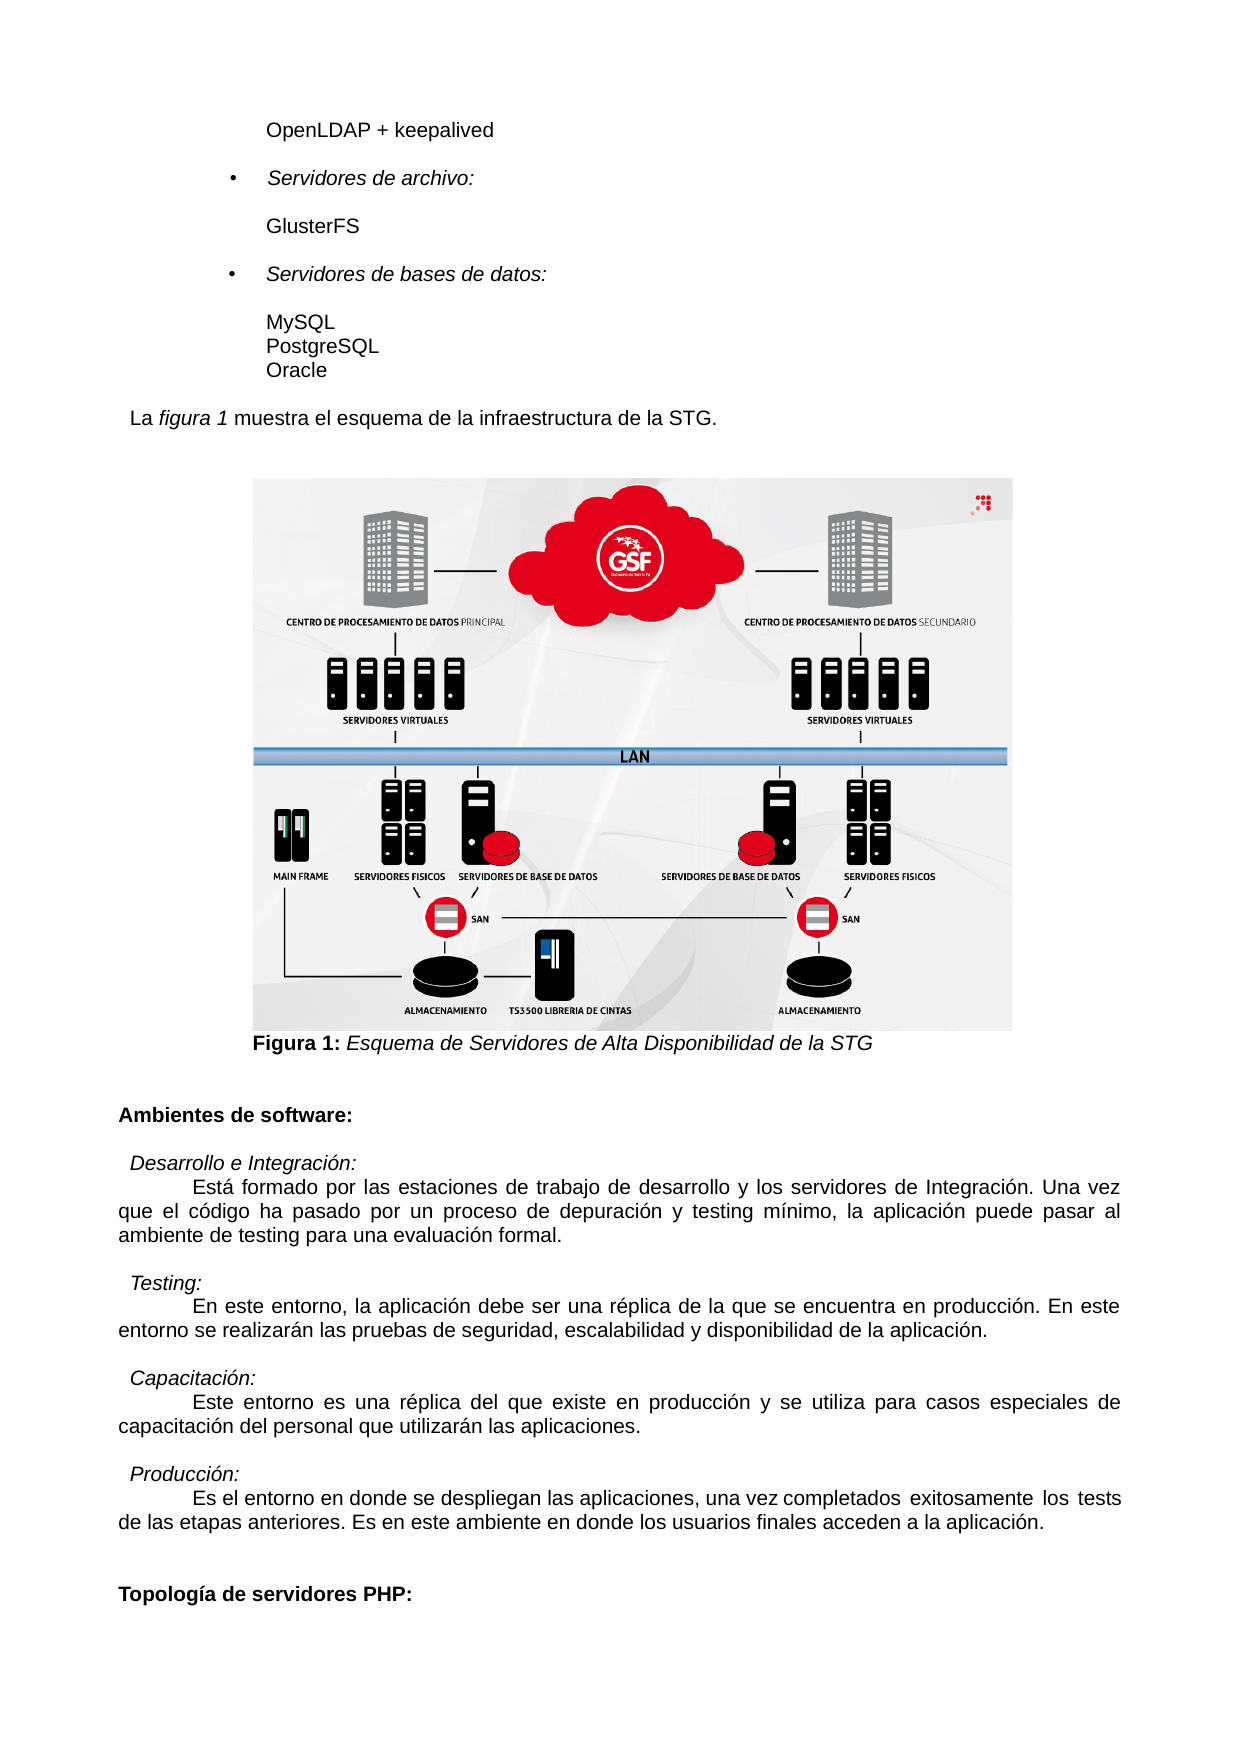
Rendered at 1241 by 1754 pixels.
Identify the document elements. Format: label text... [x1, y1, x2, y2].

text Este entorno es una réplica del que existe en producción y se utiliza para casos especiales de capacitación del personal que utilizarán las aplicaciones. [118, 1390, 1122, 1438]
list Servidores de archivo: [229, 166, 1122, 190]
text PostgreSQL [118, 334, 1122, 358]
text La figura 1 muestra el esquema de la infraestructura de la STG. [118, 406, 1122, 430]
text Ambientes de software: [118, 1103, 1122, 1127]
text Desarrollo e Integración: [118, 1151, 1122, 1174]
text Es el entorno en donde se despliegan las aplicaciones, una vez completados exitosamente los tests de las etapas anteriores. Es en este ambiente en donde los usuarios finales acceden a la aplicación. [118, 1486, 1122, 1534]
text Topología de servidores PHP: [118, 1582, 1122, 1606]
list Servidores de bases de datos: [228, 262, 1122, 286]
text Oracle [118, 358, 1122, 382]
text MySQL [118, 310, 1122, 334]
text OpenLDAP + keepalived [118, 118, 1122, 142]
text GlusterFS [118, 214, 1122, 238]
text Producción: [118, 1462, 1122, 1486]
text Testing: [118, 1270, 1122, 1294]
text En este entorno, la aplicación debe ser una réplica de la que se encuentra en producción. En este entorno se realizarán las pruebas de seguridad, escalabilidad y disponibilidad de la aplicación. [118, 1294, 1122, 1342]
text Capacitación: [118, 1366, 1122, 1390]
picture [252, 478, 1013, 1031]
text Está formado por las estaciones de trabajo de desarrollo y los servidores de Integración. Una vez que el código ha pasado por un proceso de depuración y testing mínimo, la aplicación puede pasar al ambiente de testing para una evaluación formal. [118, 1174, 1122, 1246]
text Figura 1: Esquema de Servidores de Alta Disponibilidad de la STG [252, 1031, 1013, 1055]
